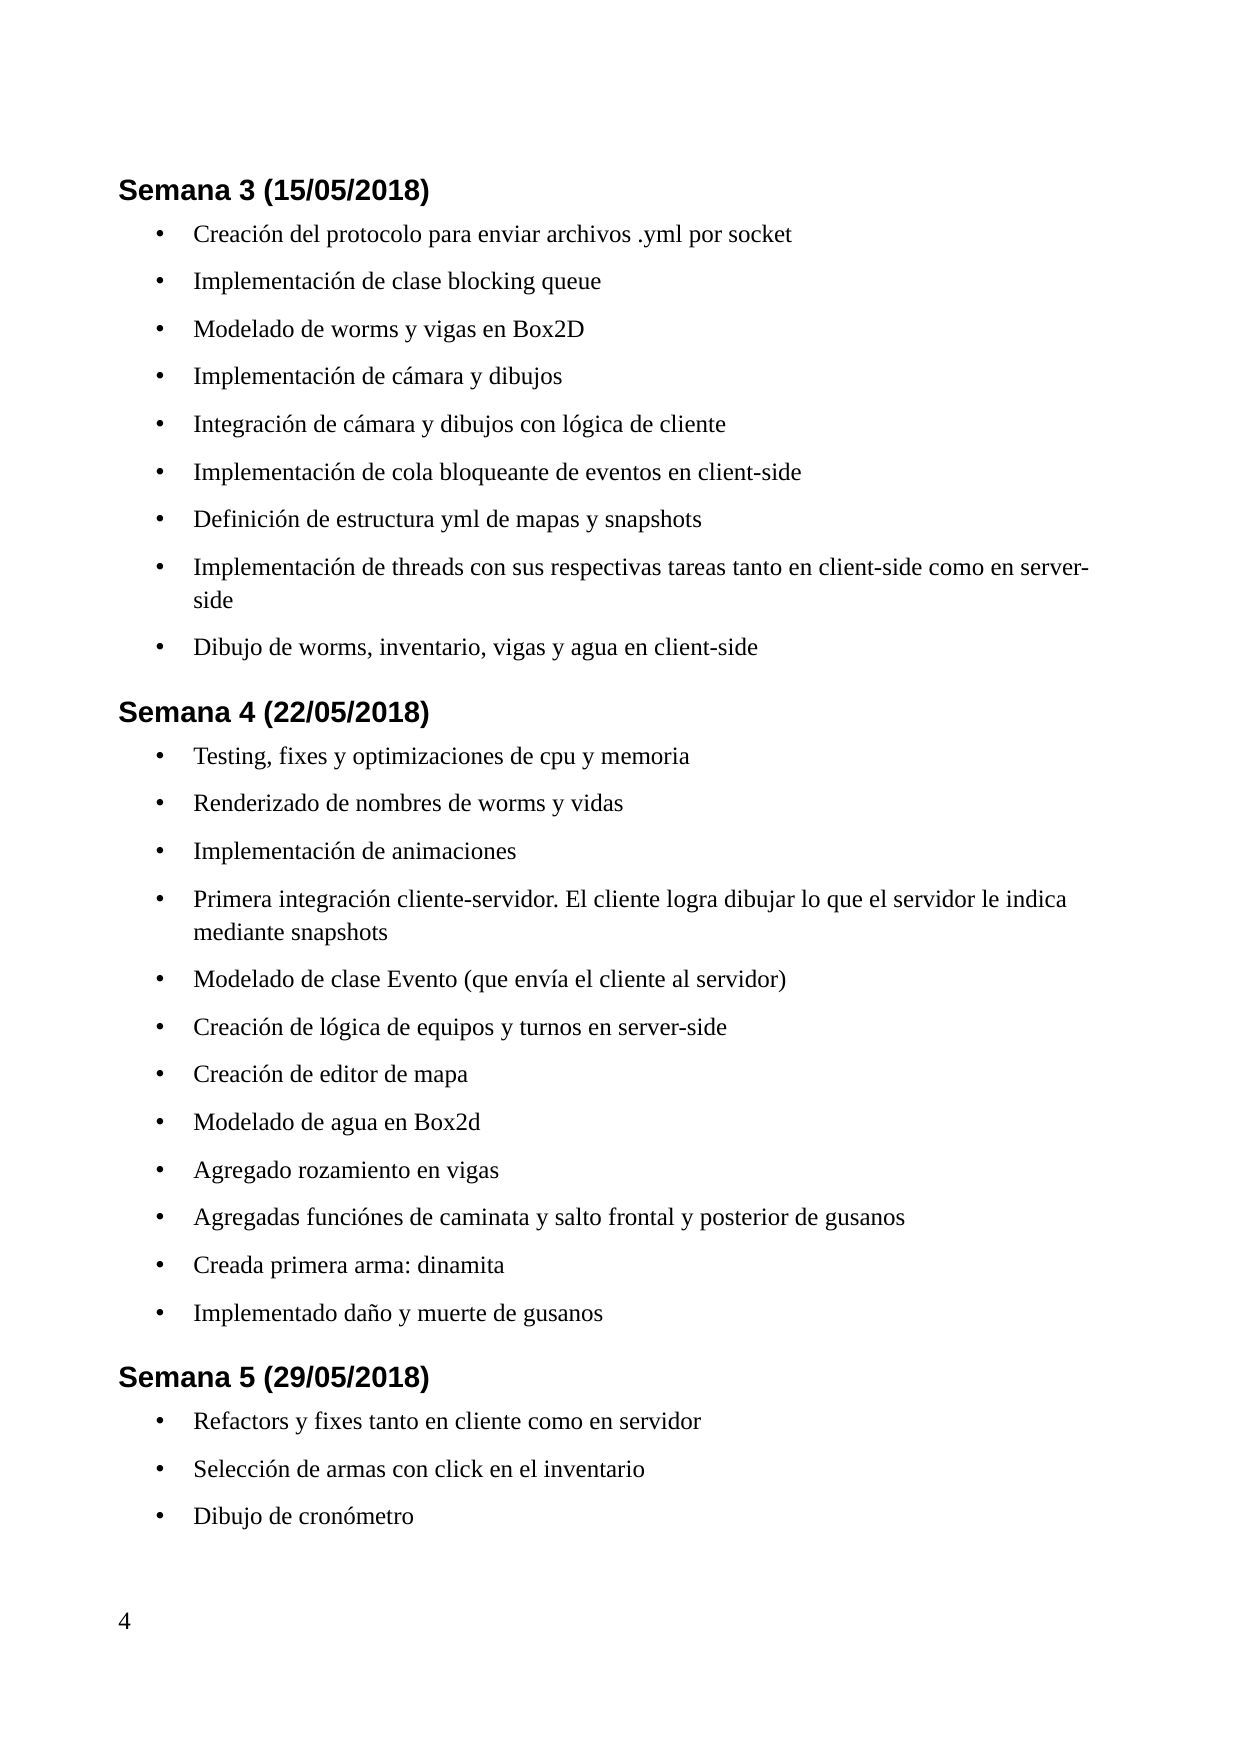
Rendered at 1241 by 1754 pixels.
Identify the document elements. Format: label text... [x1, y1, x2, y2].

list Creación de editor de mapa [156, 1059, 1122, 1088]
list Modelado de worms y vigas en Box2D [156, 314, 1122, 343]
subtitle Semana 5 (29/05/2018) [118, 1360, 1122, 1393]
list Dibujo de cronómetro [156, 1501, 1122, 1530]
list Modelado de agua en Box2d [156, 1107, 1122, 1136]
list Implementación de clase blocking queue [156, 266, 1122, 295]
list Creación de lógica de equipos y turnos en server-side [156, 1012, 1122, 1041]
list Selección de armas con click en el inventario [156, 1454, 1122, 1482]
list Renderizado de nombres de worms y vidas [156, 788, 1122, 817]
subtitle Semana 4 (22/05/2018) [118, 695, 1122, 728]
list Primera integración cliente-servidor. El cliente logra dibujar lo que el servidor le indica mediante snapshots [156, 884, 1122, 946]
list Implementación de cola bloqueante de eventos en client-side [156, 457, 1122, 485]
list Dibujo de worms, inventario, vigas y agua en client-side [156, 632, 1122, 661]
list Agregado rozamiento en vigas [156, 1155, 1122, 1183]
list Implementación de threads con sus respectivas tareas tanto en client-side como en server-side [156, 552, 1122, 614]
list Refactors y fixes tanto en cliente como en servidor [156, 1406, 1122, 1435]
list Implementado daño y muerte de gusanos [156, 1298, 1122, 1326]
list Creación del protocolo para enviar archivos .yml por socket [156, 219, 1122, 247]
list Integración de cámara y dibujos con lógica de cliente [156, 409, 1122, 438]
list Creada primera arma: dinamita [156, 1250, 1122, 1279]
subtitle Semana 3 (15/05/2018) [118, 172, 1122, 206]
list Definición de estructura yml de mapas y snapshots [156, 504, 1122, 533]
list Agregadas funciónes de caminata y salto frontal y posterior de gusanos [156, 1202, 1122, 1231]
list Modelado de clase Evento (que envía el cliente al servidor) [156, 964, 1122, 993]
list Implementación de cámara y dibujos [156, 361, 1122, 390]
list Implementación de animaciones [156, 836, 1122, 865]
list Testing, fixes y optimizaciones de cpu y memoria [156, 741, 1122, 770]
